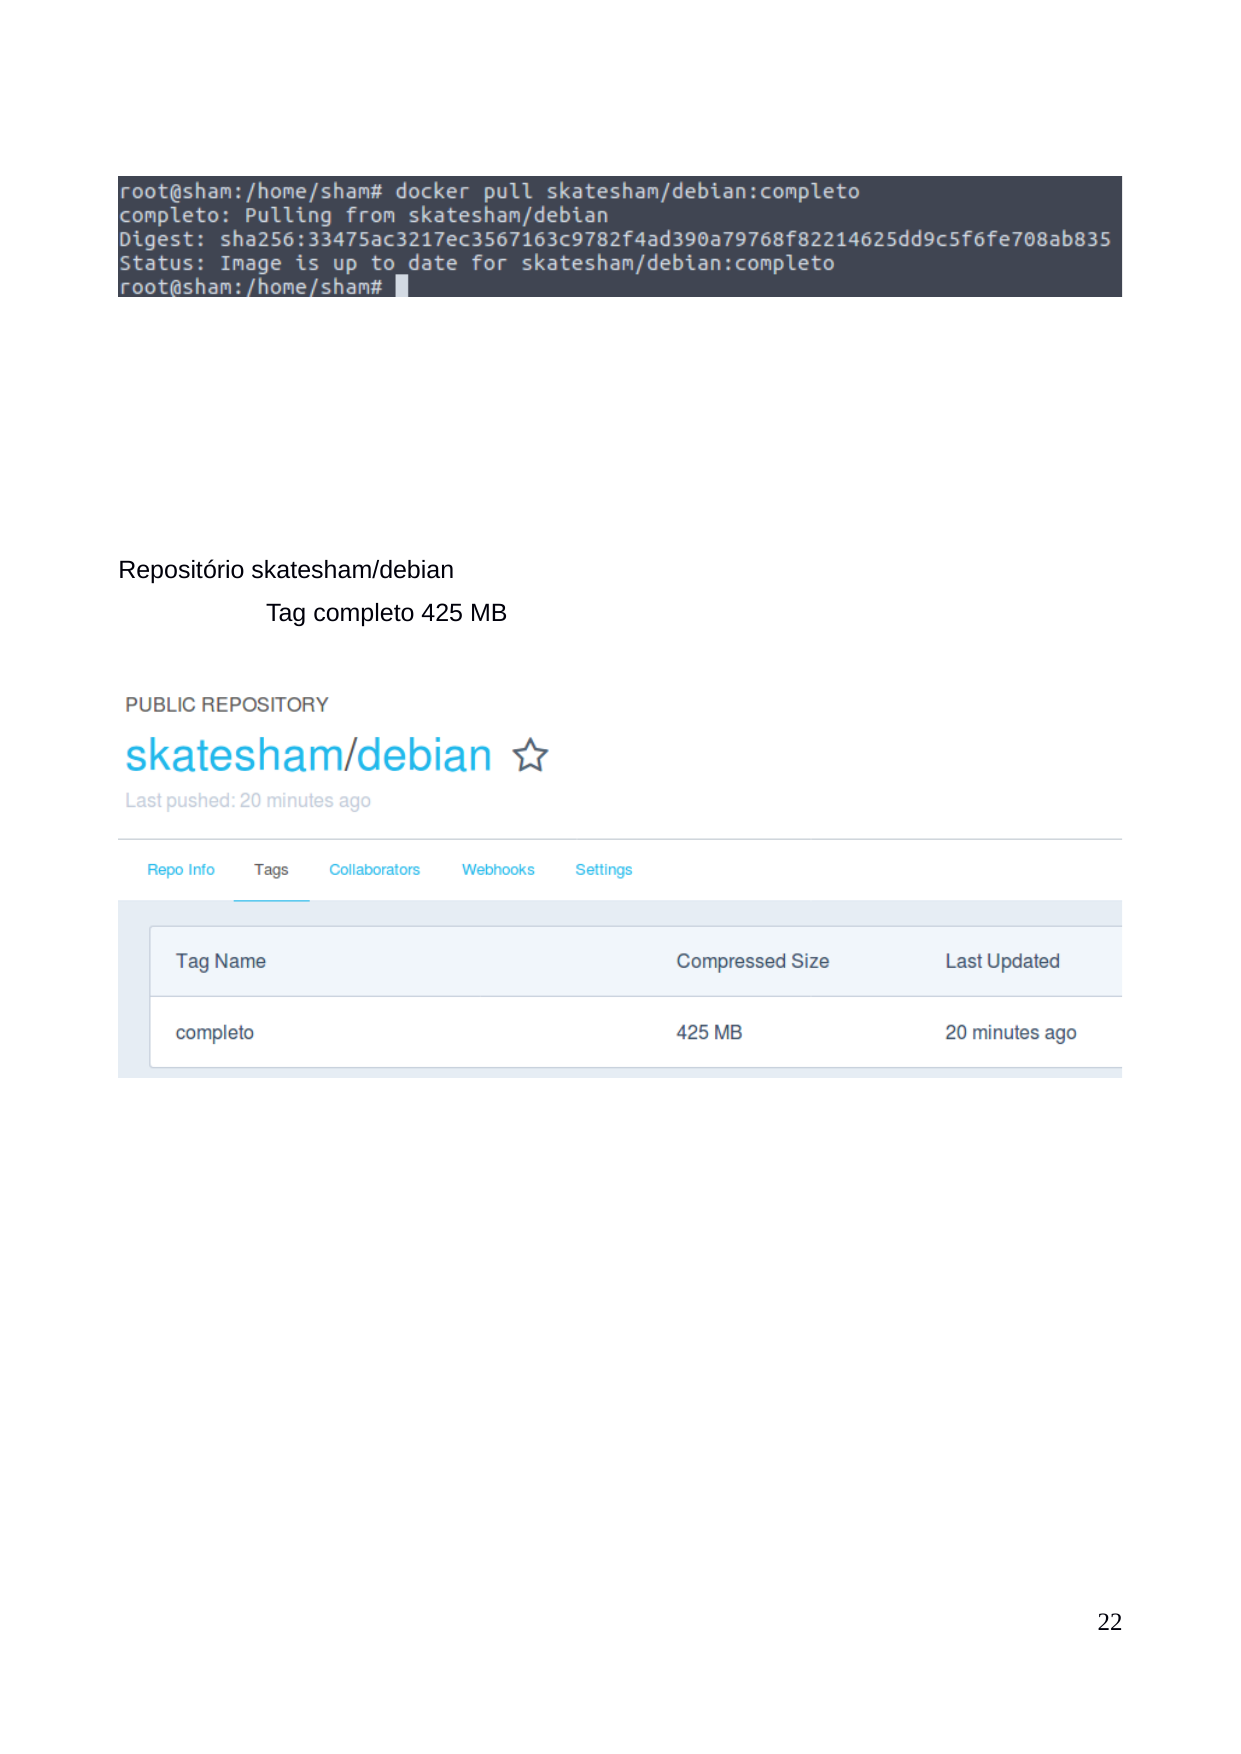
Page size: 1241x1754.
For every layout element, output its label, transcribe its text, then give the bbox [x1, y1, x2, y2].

picture [118, 684, 1123, 1078]
text Repositório skatesham/debian [118, 555, 1122, 584]
picture [118, 176, 1123, 297]
text Tag completo 425 MB [118, 598, 1122, 627]
